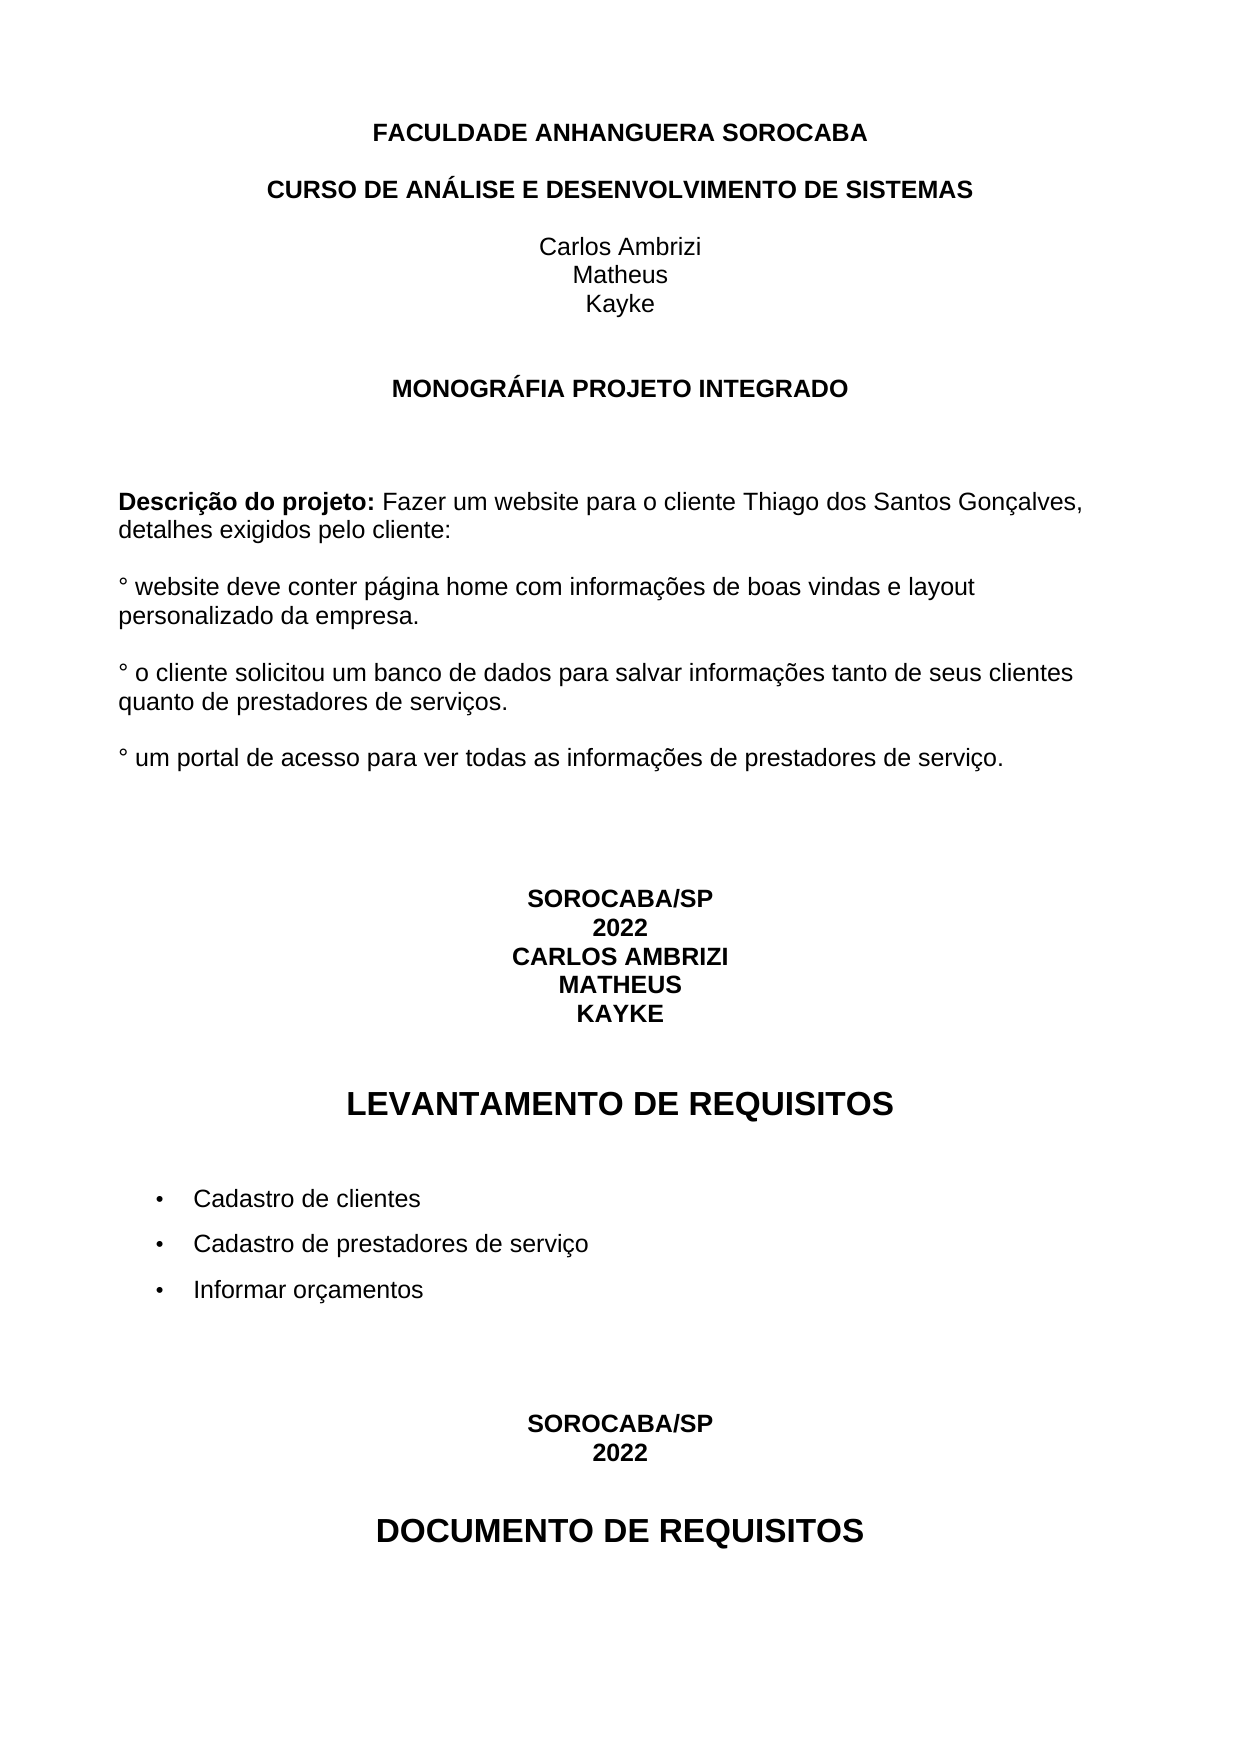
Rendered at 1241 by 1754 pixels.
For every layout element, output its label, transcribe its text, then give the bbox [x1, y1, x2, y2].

text FACULDADE ANHANGUERA SOROCABA [118, 118, 1122, 147]
text ° um portal de acesso para ver todas as informações de prestadores de serviço. [118, 743, 1122, 772]
text MONOGRÁFIA PROJETO INTEGRADO [118, 374, 1122, 403]
text Kayke [118, 289, 1122, 318]
text CURSO DE ANÁLISE E DESENVOLVIMENTO DE SISTEMAS [118, 175, 1122, 204]
text Carlos Ambrizi [118, 232, 1122, 260]
text ° o cliente solicitou um banco de dados para salvar informações tanto de seus clientes quanto de prestadores de serviços. [118, 658, 1122, 715]
text ° website deve conter página home com informações de boas vindas e layout personalizado da empresa. [118, 572, 1122, 630]
text CARLOS AMBRIZI [118, 942, 1122, 970]
list Informar orçamentos [156, 1274, 1122, 1303]
text LEVANTAMENTO DE REQUISITOS [118, 1084, 1122, 1122]
text DOCUMENTO DE REQUISITOS [118, 1512, 1122, 1550]
text 2022 [118, 913, 1122, 942]
text Descrição do projeto: Fazer um website para o cliente Thiago dos Santos Gonçalves, detalhes exigidos pelo cliente: [118, 487, 1122, 544]
text SOROCABA/SP [118, 1409, 1122, 1438]
text MATHEUS [118, 970, 1122, 999]
text SOROCABA/SP [118, 884, 1122, 913]
list Cadastro de clientes [156, 1184, 1122, 1212]
text KAYKE [118, 999, 1122, 1028]
text Matheus [118, 260, 1122, 289]
list Cadastro de prestadores de serviço [156, 1229, 1122, 1258]
text 2022 [118, 1438, 1122, 1467]
